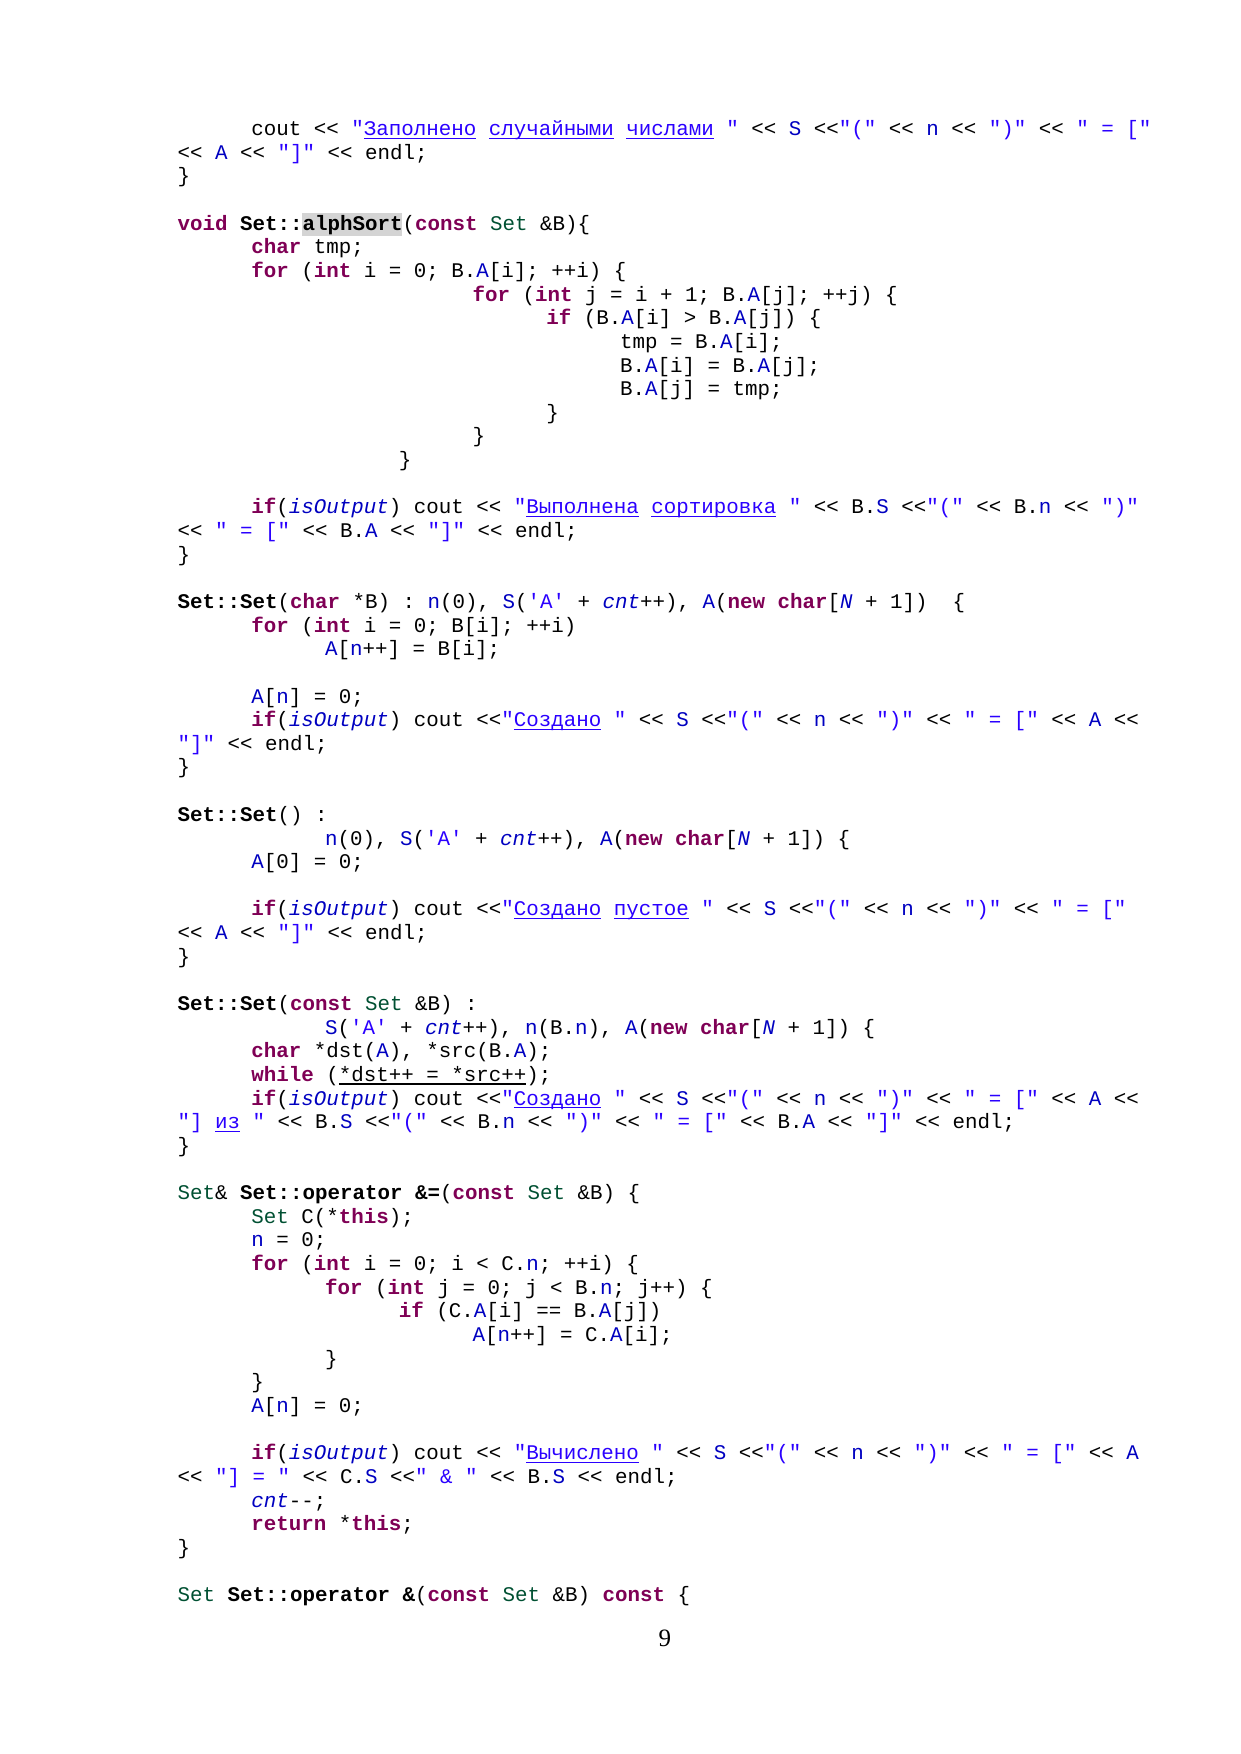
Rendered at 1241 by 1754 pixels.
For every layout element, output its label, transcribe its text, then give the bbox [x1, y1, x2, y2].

text B.A[i] = B.A[j]; [177, 354, 1152, 378]
text for (int j = 0; j < B.n; j++) { [177, 1277, 1152, 1300]
text B.A[j] = tmp; [177, 378, 1152, 402]
text char tmp; [177, 236, 1152, 260]
text } [177, 1348, 1152, 1371]
text } [177, 946, 1152, 969]
text cout << "Заполнено случайными числами " << S <<"(" << n << ")" << " = [" << A << "]" << endl; [177, 118, 1152, 165]
text n = 0; [177, 1229, 1152, 1253]
text A[0] = 0; [177, 851, 1152, 875]
text return *this; [177, 1513, 1152, 1537]
text S('A' + cnt++), n(B.n), A(new char[N + 1]) { [177, 1017, 1152, 1040]
text if(isOutput) cout <<"Создано " << S <<"(" << n << ")" << " = [" << A << "]" << endl; [177, 709, 1152, 757]
text A[n++] = C.A[i]; [177, 1324, 1152, 1348]
text Set::Set(char *B) : n(0), S('A' + cnt++), A(new char[N + 1]) { [177, 591, 1152, 615]
text } [177, 165, 1152, 189]
text Set& Set::operator &=(const Set &B) { [177, 1182, 1152, 1206]
text Set::Set() : [177, 804, 1152, 827]
text for (int i = 0; i < C.n; ++i) { [177, 1253, 1152, 1277]
text } [177, 1537, 1152, 1561]
text } [177, 1371, 1152, 1395]
text if (B.A[i] > B.A[j]) { [177, 307, 1152, 331]
text A[n++] = B[i]; [177, 638, 1152, 662]
text for (int i = 0; B.A[i]; ++i) { [177, 260, 1152, 284]
text while (*dst++ = *src++); [177, 1064, 1152, 1088]
text tmp = B.A[i]; [177, 331, 1152, 354]
text } [177, 402, 1152, 426]
text if (C.A[i] == B.A[j]) [177, 1300, 1152, 1324]
text A[n] = 0; [177, 686, 1152, 709]
text if(isOutput) cout << "Выполнена сортировка " << B.S <<"(" << B.n << ")" << " = [" << B.A << "]" << endl; [177, 496, 1152, 544]
text for (int j = i + 1; B.A[j]; ++j) { [177, 284, 1152, 307]
text char *dst(A), *src(B.A); [177, 1040, 1152, 1064]
text if(isOutput) cout <<"Создано пустое " << S <<"(" << n << ")" << " = [" << A << "]" << endl; [177, 898, 1152, 946]
text } [177, 449, 1152, 473]
text } [177, 544, 1152, 567]
text void Set::alphSort(const Set &B){ [177, 213, 1152, 236]
text } [177, 426, 1152, 449]
text if(isOutput) cout <<"Создано " << S <<"(" << n << ")" << " = [" << A << "] из " << B.S <<"(" << B.n << ")" << " = [" << B.A << "]" << endl; [177, 1088, 1152, 1135]
text } [177, 1135, 1152, 1158]
text Set C(*this); [177, 1206, 1152, 1229]
text cnt--; [177, 1489, 1152, 1513]
text if(isOutput) cout << "Вычислено " << S <<"(" << n << ")" << " = [" << A << "] = " << C.S <<" & " << B.S << endl; [177, 1442, 1152, 1489]
text for (int i = 0; B[i]; ++i) [177, 615, 1152, 638]
text } [177, 757, 1152, 780]
text Set::Set(const Set &B) : [177, 993, 1152, 1017]
text Set Set::operator &(const Set &B) const { [177, 1584, 1152, 1608]
text A[n] = 0; [177, 1395, 1152, 1419]
text n(0), S('A' + cnt++), A(new char[N + 1]) { [177, 827, 1152, 851]
